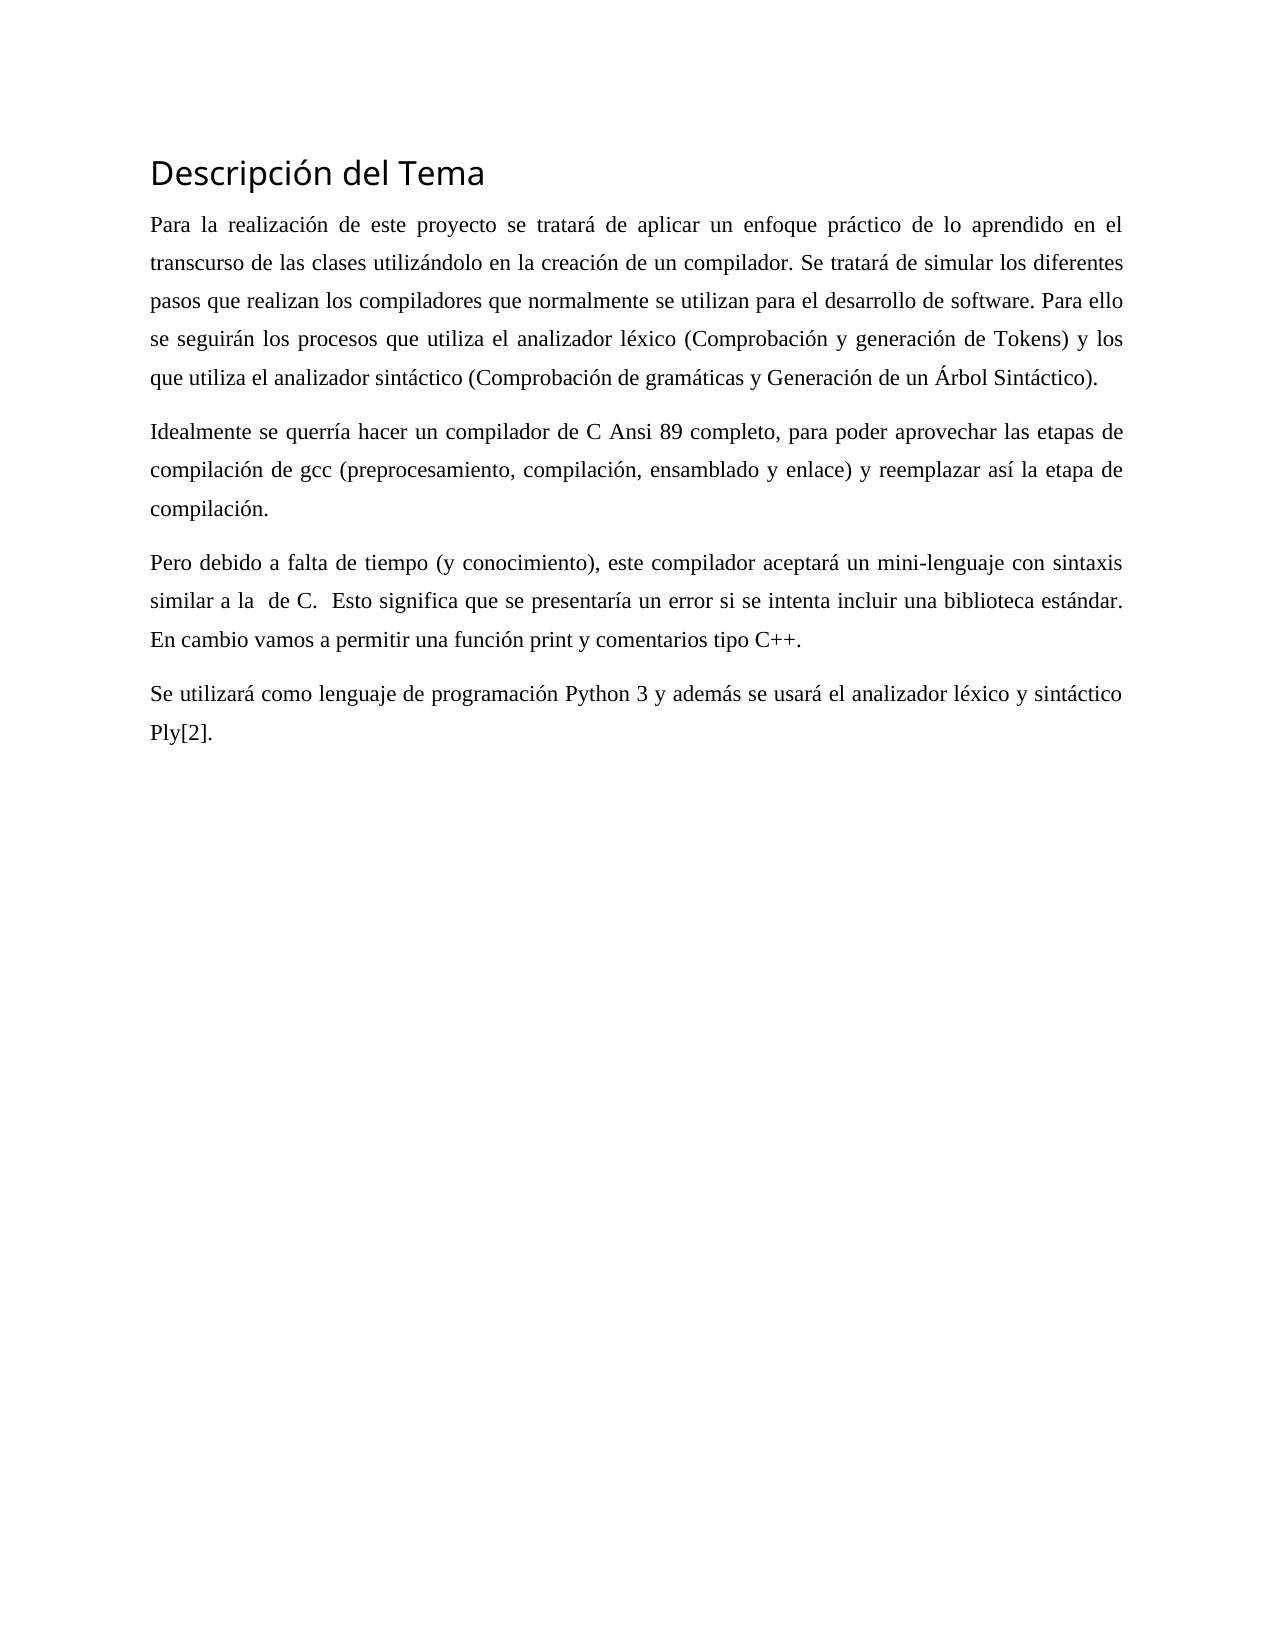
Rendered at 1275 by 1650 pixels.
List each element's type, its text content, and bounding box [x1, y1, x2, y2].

text Se utilizará como lenguaje de programación Python 3 y además se usará el analizador léxico y sintáctico Ply[2]. [150, 681, 1125, 745]
text Idealmente se querría hacer un compilador de C Ansi 89 completo, para poder aprovechar las etapas de compilación de gcc (preprocesamiento, compilación, ensamblado y enlace) y reemplazar así la etapa de compilación. [150, 419, 1125, 521]
text Para la realización de este proyecto se tratará de aplicar un enfoque práctico de lo aprendido en el transcurso de las clases utilizándolo en la creación de un compilador. Se tratará de simular los diferentes pasos que realizan los compiladores que normalmente se utilizan para el desarrollo de software. Para ello se seguirán los procesos que utiliza el analizador léxico (Comprobación y generación de Tokens) y los que utiliza el analizador sintáctico (Comprobación de gramáticas y Generación de un Árbol Sintáctico). [150, 212, 1125, 390]
subtitle Descripción del Tema [150, 150, 1125, 195]
text Pero debido a falta de tiempo (y conocimiento), este compilador aceptará un mini-lenguaje con sintaxis similar a la de C. Esto significa que se presentaría un error si se intenta incluir una biblioteca estándar. En cambio vamos a permitir una función print y comentarios tipo C++. [150, 550, 1125, 652]
